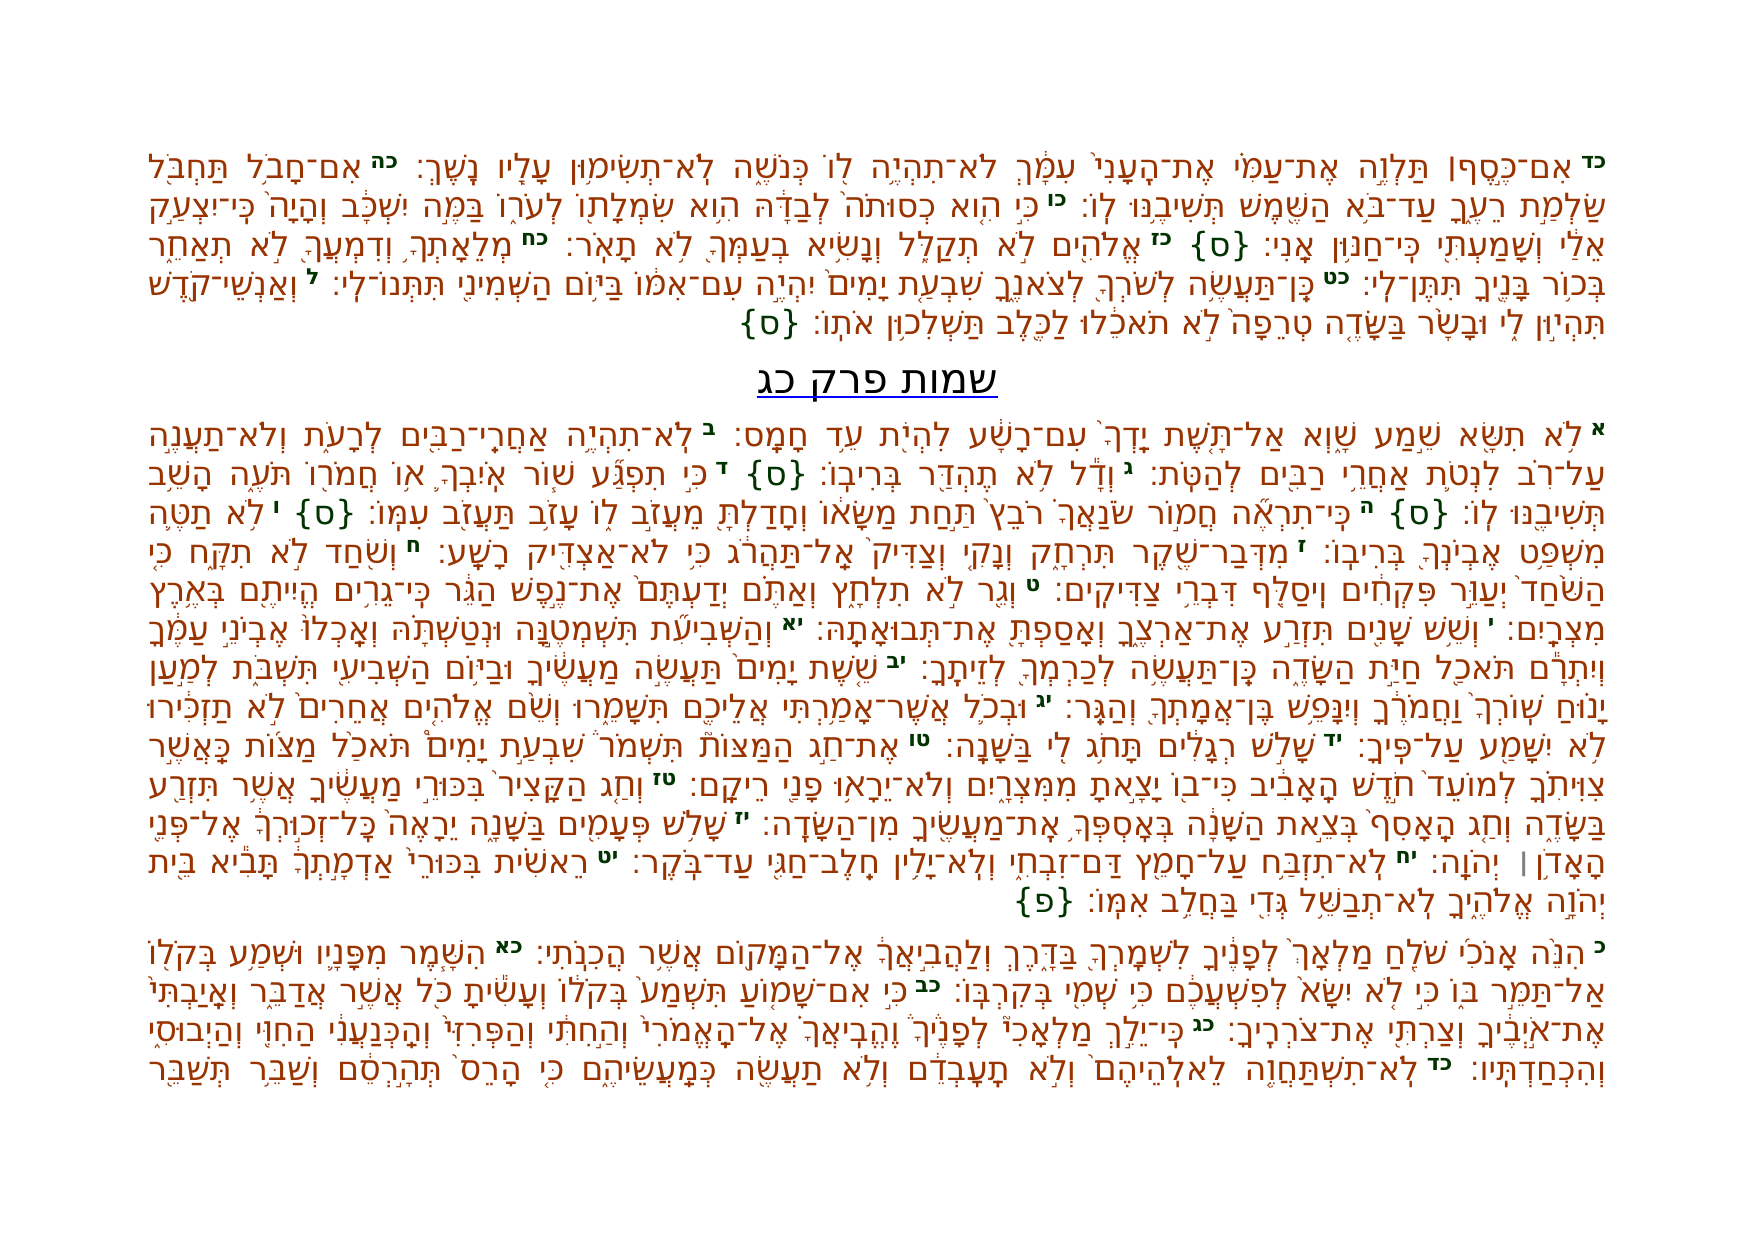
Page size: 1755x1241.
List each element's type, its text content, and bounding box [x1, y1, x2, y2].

text כד אִם־כֶּ֣סֶף׀ תַּלְוֶ֣ה אֶת־עַמִּ֗י אֶת־הֶֽעָנִי֙ עִמָּ֔ךְ לֹא־תִהְיֶ֥ה ל֖וֹ כְּנֹשֶׁ֑ה לֹֽא־תְשִׂימ֥וּן עָלָ֖יו נֶֽשֶׁךְ׃ כה אִם־חָבֹ֥ל תַּחְבֹּ֖ל שַׂלְמַ֣ת רֵעֶ֑ךָ עַד־בֹּ֥א הַשֶּׁ֖מֶשׁ תְּשִׁיבֶ֥נּוּ לֽוֹ׃ כו כִּ֣י הִ֤וא כְסוּתֹה֙ לְבַדָּ֔הּ הִ֥וא שִׂמְלָת֖וֹ לְעֹר֑וֹ בַּמֶּ֣ה יִשְׁכָּ֔ב וְהָיָה֙ כִּֽי־יִצְעַ֣ק אֵלַ֔י וְשָׁמַעְתִּ֖י כִּֽי־חַנּ֥וּן אָֽנִי׃ {ס} כז אֱלֹהִ֖ים לֹ֣א תְקַלֵּ֑ל וְנָשִׂ֥יא בְעַמְּךָ֖ לֹ֥א תָאֹֽר׃ כח מְלֵאָתְךָ֥ וְדִמְעֲךָ֖ לֹ֣א תְאַחֵ֑ר בְּכ֥וֹר בָּנֶ֖יךָ תִּתֶּן־לִֽי׃ כט כֵּֽן־תַּעֲשֶׂ֥ה לְשֹׁרְךָ֖ לְצֹאנֶ֑ךָ שִׁבְעַ֤ת יָמִים֙ יִהְיֶ֣ה עִם־אִמּ֔וֹ בַּיּ֥וֹם הַשְּׁמִינִ֖י תִּתְּנוֹ־לִֽי׃ ל וְאַנְשֵׁי־קֹ֖דֶשׁ תִּהְי֣וּן לִ֑י וּבָשָׂ֨ר בַּשָּׂדֶ֤ה טְרֵפָה֙ לֹ֣א תֹאכֵ֔לוּ לַכֶּ֖לֶב תַּשְׁלִכ֥וּן אֹתֽוֹ׃ {ס} [148, 148, 1606, 342]
text שמות פרק כג [148, 354, 1606, 403]
text כ הִנֵּ֨ה אָנֹכִ֜י שֹׁלֵ֤חַ מַלְאָךְ֙ לְפָנֶ֔יךָ לִשְׁמׇרְךָ֖ בַּדָּ֑רֶךְ וְלַהֲבִ֣יאֲךָ֔ אֶל־הַמָּק֖וֹם אֲשֶׁ֥ר הֲכִנֹֽתִי׃ כא הִשָּׁ֧מֶר מִפָּנָ֛יו וּשְׁמַ֥ע בְּקֹל֖וֹ אַל־תַּמֵּ֣ר בּ֑וֹ כִּ֣י לֹ֤א יִשָּׂא֙ לְפִשְׁעֲכֶ֔ם כִּ֥י שְׁמִ֖י בְּקִרְבּֽוֹ׃ כב כִּ֣י אִם־שָׁמ֤וֹעַ תִּשְׁמַע֙ בְּקֹל֔וֹ וְעָשִׂ֕יתָ כֹּ֖ל אֲשֶׁ֣ר אֲדַבֵּ֑ר וְאָֽיַבְתִּי֙ אֶת־אֹ֣יְבֶ֔יךָ וְצַרְתִּ֖י אֶת־צֹרְרֶֽיךָ׃ כג כִּֽי־יֵלֵ֣ךְ מַלְאָכִי֮ לְפָנֶ֒יךָ֒ וֶהֱבִֽיאֲךָ֗ אֶל־הָֽאֱמֹרִי֙ וְהַ֣חִתִּ֔י וְהַפְּרִזִּי֙ וְהַֽכְּנַעֲנִ֔י הַחִוִּ֖י וְהַיְבוּסִ֑י וְהִכְחַדְתִּֽיו׃ כד לֹֽא־תִשְׁתַּחֲוֶ֤ה לֵאלֹֽהֵיהֶם֙ וְלֹ֣א תׇֽעׇבְדֵ֔ם וְלֹ֥א תַעֲשֶׂ֖ה כְּמַֽעֲשֵׂיהֶ֑ם כִּ֤י הָרֵס֙ תְּהָ֣רְסֵ֔ם וְשַׁבֵּ֥ר תְּשַׁבֵּ֖ר [148, 933, 1606, 1088]
text א לֹ֥א תִשָּׂ֖א שֵׁ֣מַע שָׁ֑וְא אַל־תָּ֤שֶׁת יָֽדְךָ֙ עִם־רָשָׁ֔ע לִהְיֹ֖ת עֵ֥ד חָמָֽס׃ ב לֹֽא־תִהְיֶ֥ה אַחֲרֵֽי־רַבִּ֖ים לְרָעֹ֑ת וְלֹא־תַעֲנֶ֣ה עַל־רִ֗ב לִנְטֹ֛ת אַחֲרֵ֥י רַבִּ֖ים לְהַטֹּֽת׃ ג וְדָ֕ל לֹ֥א תֶהְדַּ֖ר בְּרִיבֽוֹ׃ {ס} ד כִּ֣י תִפְגַּ֞ע שׁ֧וֹר אֹֽיִבְךָ֛ א֥וֹ חֲמֹר֖וֹ תֹּעֶ֑ה הָשֵׁ֥ב תְּשִׁיבֶ֖נּוּ לֽוֹ׃ {ס} ה כִּֽי־תִרְאֶ֞ה חֲמ֣וֹר שֹׂנַאֲךָ֗ רֹבֵץ֙ תַּ֣חַת מַשָּׂא֔וֹ וְחָדַלְתָּ֖ מֵעֲזֹ֣ב ל֑וֹ עָזֹ֥ב תַּעֲזֹ֖ב עִמּֽוֹ׃ {ס} ו לֹ֥א תַטֶּ֛ה מִשְׁפַּ֥ט אֶבְיֹנְךָ֖ בְּרִיבֽוֹ׃ ז מִדְּבַר־שֶׁ֖קֶר תִּרְחָ֑ק וְנָקִ֤י וְצַדִּיק֙ אַֽל־תַּהֲרֹ֔ג כִּ֥י לֹא־אַצְדִּ֖יק רָשָֽׁע׃ ח וְשֹׁ֖חַד לֹ֣א תִקָּ֑ח כִּ֤י הַשֹּׁ֙חַד֙ יְעַוֵּ֣ר פִּקְחִ֔ים וִֽיסַלֵּ֖ף דִּבְרֵ֥י צַדִּיקִֽים׃ ט וְגֵ֖ר לֹ֣א תִלְחָ֑ץ וְאַתֶּ֗ם יְדַעְתֶּם֙ אֶת־נֶ֣פֶשׁ הַגֵּ֔ר כִּֽי־גֵרִ֥ים הֱיִיתֶ֖ם בְּאֶ֥רֶץ מִצְרָֽיִם׃ י וְשֵׁ֥שׁ שָׁנִ֖ים תִּזְרַ֣ע אֶת־אַרְצֶ֑ךָ וְאָסַפְתָּ֖ אֶת־תְּבוּאָתָֽהּ׃ יא וְהַשְּׁבִיעִ֞ת תִּשְׁמְטֶ֣נָּה וּנְטַשְׁתָּ֗הּ וְאָֽכְלוּ֙ אֶבְיֹנֵ֣י עַמֶּ֔ךָ וְיִתְרָ֕ם תֹּאכַ֖ל חַיַּ֣ת הַשָּׂדֶ֑ה כֵּֽן־תַּעֲשֶׂ֥ה לְכַרְמְךָ֖ לְזֵיתֶֽךָ׃ יב שֵׁ֤שֶׁת יָמִים֙ תַּעֲשֶׂ֣ה מַעֲשֶׂ֔יךָ וּבַיּ֥וֹם הַשְּׁבִיעִ֖י תִּשְׁבֹּ֑ת לְמַ֣עַן יָנ֗וּחַ שֽׁוֹרְךָ֙ וַחֲמֹרֶ֔ךָ וְיִנָּפֵ֥שׁ בֶּן־אֲמָתְךָ֖ וְהַגֵּֽר׃ יג וּבְכֹ֛ל אֲשֶׁר־אָמַ֥רְתִּי אֲלֵיכֶ֖ם תִּשָּׁמֵ֑רוּ וְשֵׁ֨ם אֱלֹהִ֤ים אֲחֵרִים֙ לֹ֣א תַזְכִּ֔ירוּ לֹ֥א יִשָּׁמַ֖ע עַל־פִּֽיךָ׃ יד שָׁלֹ֣שׁ רְגָלִ֔ים תָּחֹ֥ג לִ֖י בַּשָּׁנָֽה׃ טו אֶת־חַ֣ג הַמַּצּוֹת֮ תִּשְׁמֹר֒ שִׁבְעַ֣ת יָמִים֩ תֹּאכַ֨ל מַצּ֜וֹת כַּֽאֲשֶׁ֣ר צִוִּיתִ֗ךָ לְמוֹעֵד֙ חֹ֣דֶשׁ הָֽאָבִ֔יב כִּי־ב֖וֹ יָצָ֣אתָ מִמִּצְרָ֑יִם וְלֹא־יֵרָא֥וּ פָנַ֖י רֵיקָֽם׃ טז וְחַ֤ג הַקָּצִיר֙ בִּכּוּרֵ֣י מַעֲשֶׂ֔יךָ אֲשֶׁ֥ר תִּזְרַ֖ע בַּשָּׂדֶ֑ה וְחַ֤ג הָֽאָסִף֙ בְּצֵ֣את הַשָּׁנָ֔ה בְּאׇסְפְּךָ֥ אֶֽת־מַעֲשֶׂ֖יךָ מִן־הַשָּׂדֶֽה׃ יז שָׁלֹ֥שׁ פְּעָמִ֖ים בַּשָּׁנָ֑ה יֵרָאֶה֙ כׇּל־זְכ֣וּרְךָ֔ אֶל־פְּנֵ֖י הָאָדֹ֥ן ׀ יְהֹוָֽה׃ יח לֹֽא־תִזְבַּ֥ח עַל־חָמֵ֖ץ דַּם־זִבְחִ֑י וְלֹֽא־יָלִ֥ין חֵֽלֶב־חַגִּ֖י עַד־בֹּֽקֶר׃ יט רֵאשִׁ֗ית בִּכּוּרֵי֙ אַדְמָ֣תְךָ֔ תָּבִ֕יא בֵּ֖ית יְהֹוָ֣ה אֱלֹהֶ֑יךָ לֹֽא־תְבַשֵּׁ֥ל גְּדִ֖י בַּחֲלֵ֥ב אִמּֽוֹ׃ {פ} [148, 416, 1606, 921]
